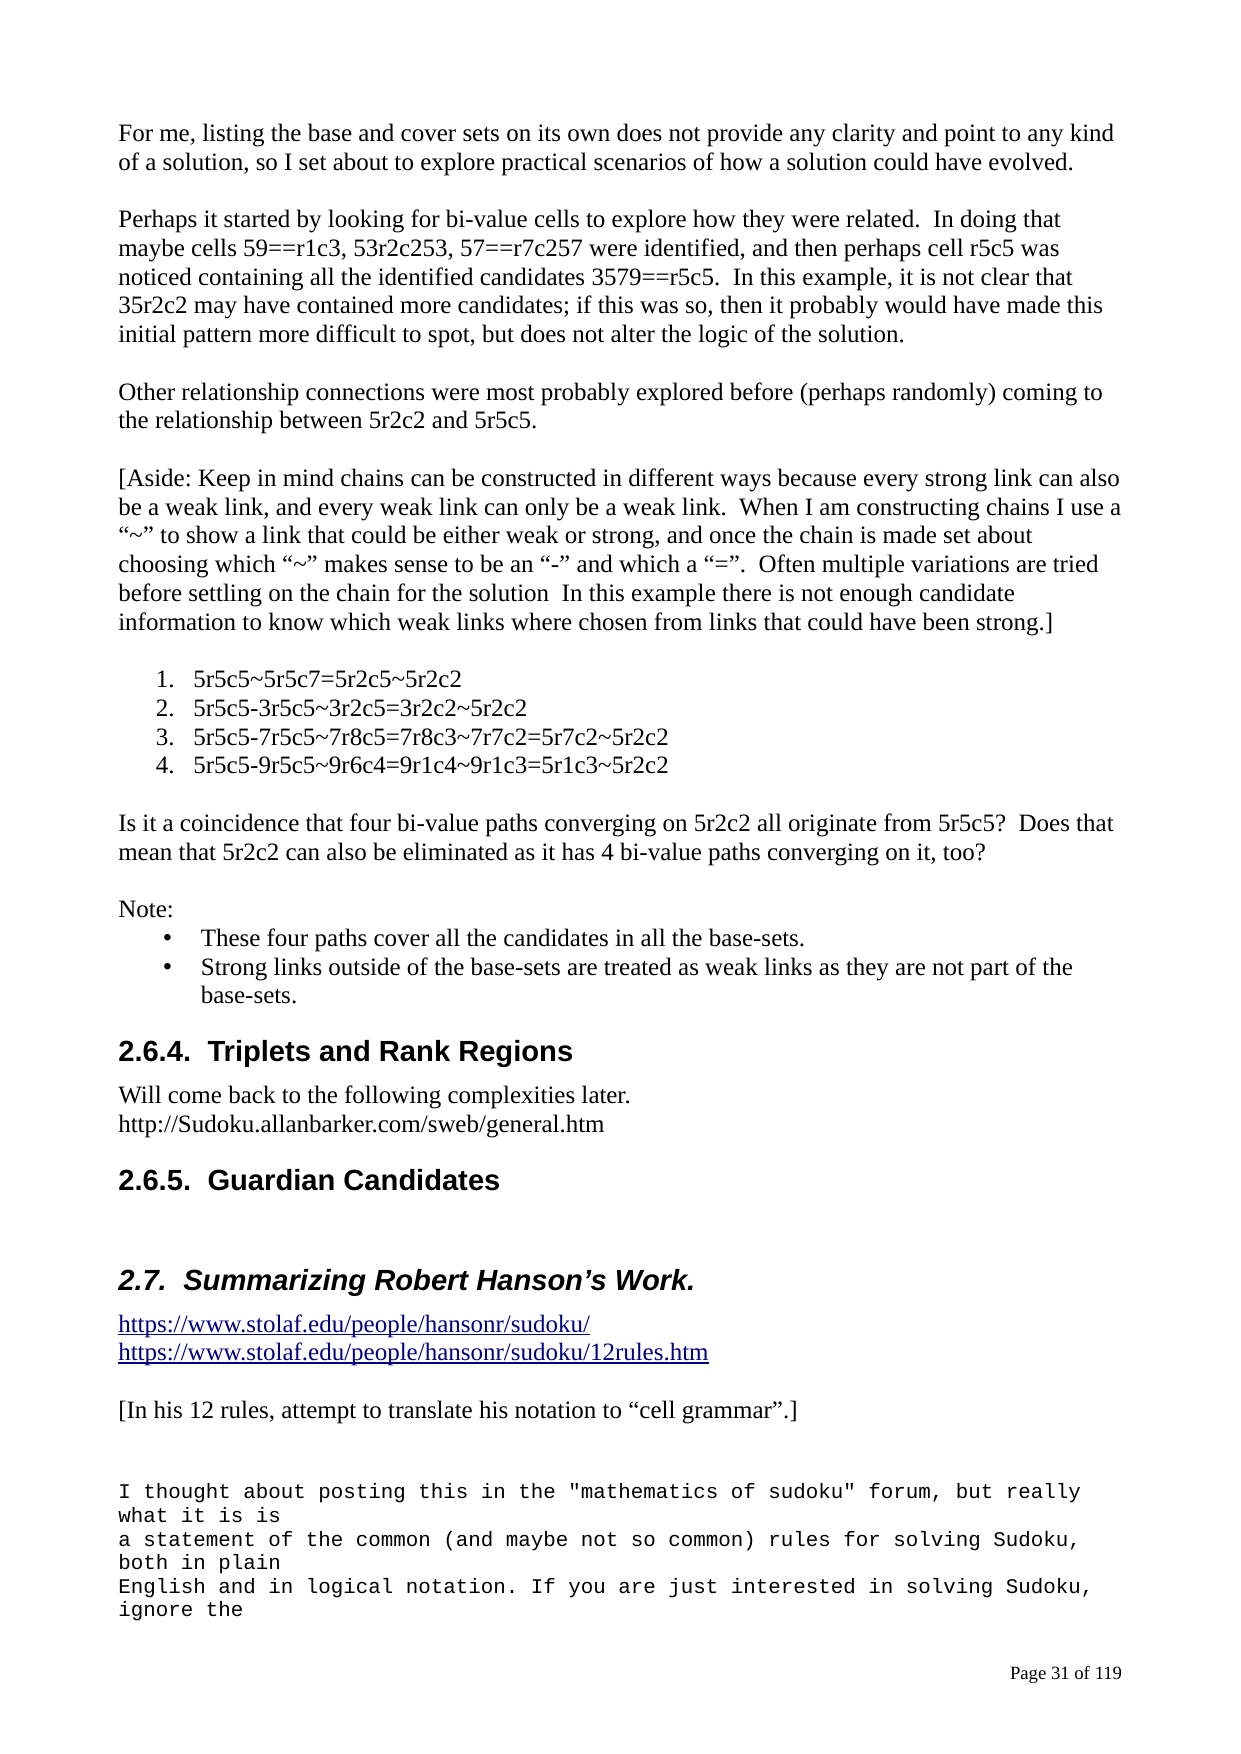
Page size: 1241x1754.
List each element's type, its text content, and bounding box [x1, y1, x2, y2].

text For me, listing the base and cover sets on its own does not provide any clarity and point to any kind of a solution, so I set about to explore practical scenarios of how a solution could have evolved. [118, 118, 1122, 176]
text [In his 12 rules, attempt to translate his notation to “cell grammar”.] [118, 1395, 1122, 1424]
text https://www.stolaf.edu/people/hansonr/sudoku/ [118, 1309, 1122, 1337]
subtitle Summarizing Robert Hanson’s Work. [118, 1263, 1122, 1296]
list 5r5c5~5r5c7=5r2c5~5r2c2 [156, 664, 1122, 693]
list 5r5c5-3r5c5~3r2c5=3r2c2~5r2c2 [156, 693, 1122, 722]
text Note: [118, 894, 1122, 923]
text Will come back to the following complexities later. [118, 1080, 1122, 1109]
list These four paths cover all the candidates in all the base-sets. [163, 923, 1122, 952]
text English and in logical notation. If you are just interested in solving Sudoku, ignore the [118, 1576, 1122, 1623]
text http://Sudoku.allanbarker.com/sweb/general.htm [118, 1109, 1122, 1138]
list Strong links outside of the base-sets are treated as weak links as they are not part of the base-sets. [163, 952, 1122, 1009]
text Is it a coincidence that four bi-value paths converging on 5r2c2 all originate from 5r5c5? Does that mean that 5r2c2 can also be eliminated as it has 4 bi-value paths converging on it, too? [118, 808, 1122, 866]
text Other relationship connections were most probably explored before (perhaps randomly) coming to the relationship between 5r2c2 and 5r5c5. [118, 377, 1122, 434]
list 5r5c5-7r5c5~7r8c5=7r8c3~7r7c2=5r7c2~5r2c2 [156, 722, 1122, 751]
text https://www.stolaf.edu/people/hansonr/sudoku/12rules.htm [118, 1337, 1122, 1366]
text [Aside: Keep in mind chains can be constructed in different ways because every strong link can also be a weak link, and every weak link can only be a weak link. When I am constructing chains I use a “~” to show a link that could be either weak or strong, and once the chain is made set about choosing which “~” makes sense to be an “-” and which a “=”. Often multiple variations are tried before settling on the chain for the solution In this example there is not enough candidate information to know which weak links where chosen from links that could have been strong.] [118, 463, 1122, 636]
subtitle Triplets and Rank Regions [118, 1034, 1122, 1068]
text a statement of the common (and maybe not so common) rules for solving Sudoku, both in plain [118, 1528, 1122, 1576]
list 5r5c5-9r5c5~9r6c4=9r1c4~9r1c3=5r1c3~5r2c2 [156, 751, 1122, 779]
text Perhaps it started by looking for bi-value cells to explore how they were related. In doing that maybe cells 59==r1c3, 53r2c253, 57==r7c257 were identified, and then perhaps cell r5c5 was noticed containing all the identified candidates 3579==r5c5. In this example, it is not clear that 35r2c2 may have contained more candidates; if this was so, then it probably would have made this initial pattern more difficult to spot, but does not alter the logic of the solution. [118, 204, 1122, 348]
subtitle Guardian Candidates [118, 1163, 1122, 1196]
text I thought about posting this in the "mathematics of sudoku" forum, but really what it is is [118, 1481, 1122, 1528]
